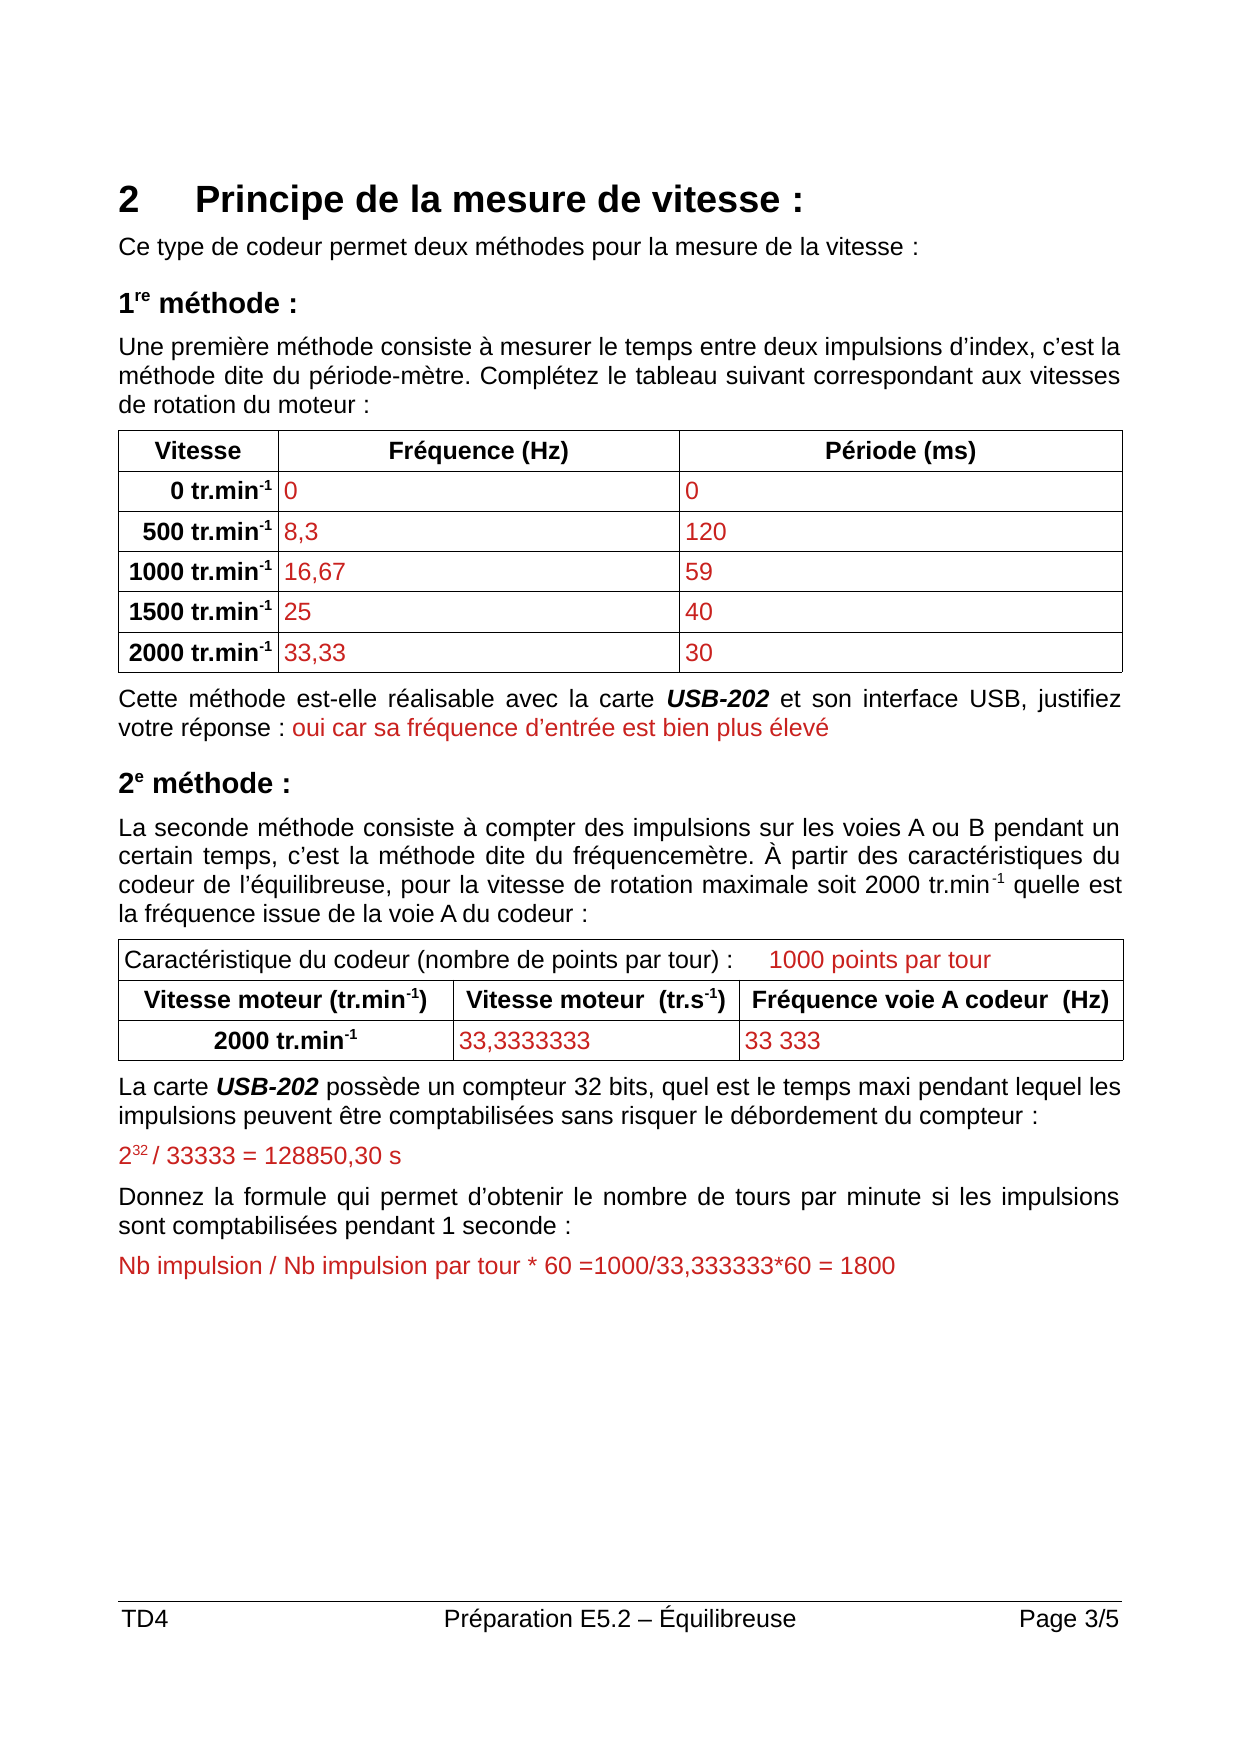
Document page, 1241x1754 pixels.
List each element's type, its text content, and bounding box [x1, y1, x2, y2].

table_cell 2000 tr.min-1 [119, 1021, 453, 1060]
table_cell 30 [680, 633, 1122, 672]
text La seconde méthode consiste à compter des impulsions sur les voies A ou B pendant un certain temps, c’est la méthode dite du fréquencemètre. À partir des caractéristiques du codeur de l’équilibreuse, pour la vitesse de rotation maximale soit 2000 tr.min-1 quelle est la fréquence issue de la voie A du codeur : [118, 812, 1122, 927]
text Ce type de codeur permet deux méthodes pour la mesure de la vitesse : [118, 232, 1122, 261]
table_cell Vitesse moteur (tr.min-1) [119, 981, 453, 1020]
table_cell 1500 tr.min-1 [119, 592, 278, 632]
table_header Vitesse [119, 431, 278, 471]
text La carte USB-202 possède un compteur 32 bits, quel est le temps maxi pendant lequel les impulsions peuvent être comptabilisées sans risquer le débordement du compteur : [118, 1072, 1122, 1129]
table_cell 1000 tr.min-1 [119, 552, 278, 591]
table_header Caractéristique du codeur (nombre de points par tour) : 1000 points par tour [119, 940, 1123, 979]
table_header Période (ms) [680, 431, 1122, 471]
table_cell 2000 tr.min-1 [119, 633, 278, 672]
subtitle Principe de la mesure de vitesse : [118, 176, 1122, 220]
table_cell 8,3 [279, 512, 679, 551]
table_cell 0 [680, 472, 1122, 511]
table_cell 33 333 [740, 1021, 1123, 1060]
subtitle 1re méthode : [118, 286, 1122, 320]
table_cell 33,3333333 [454, 1021, 739, 1060]
table_cell 500 tr.min-1 [119, 512, 278, 551]
subtitle 2e méthode : [118, 766, 1122, 800]
table_cell 16,67 [279, 552, 679, 591]
table_cell 59 [680, 552, 1122, 591]
text 232 / 33333 = 128850,30 s [118, 1141, 1122, 1170]
table_cell 0 [279, 472, 679, 511]
table_cell Vitesse moteur (tr.s-1) [454, 981, 739, 1020]
table_cell 25 [279, 592, 679, 632]
text Donnez la formule qui permet d’obtenir le nombre de tours par minute si les impulsions sont comptabilisées pendant 1 seconde : [118, 1182, 1122, 1239]
text Cette méthode est-elle réalisable avec la carte USB-202 et son interface USB, justifiez votre réponse : oui car sa fréquence d’entrée est bien plus élevé [118, 684, 1122, 741]
text Une première méthode consiste à mesurer le temps entre deux impulsions d’index, c’est la méthode dite du période-mètre. Complétez le tableau suivant correspondant aux vitesses de rotation du moteur : [118, 332, 1122, 418]
table_header Fréquence (Hz) [279, 431, 679, 471]
table_cell 0 tr.min-1 [119, 472, 278, 511]
table_cell 33,33 [279, 633, 679, 672]
table_cell 40 [680, 592, 1122, 632]
table_cell 120 [680, 512, 1122, 551]
text Nb impulsion / Nb impulsion par tour * 60 =1000/33,333333*60 = 1800 [118, 1251, 1122, 1280]
table_cell Fréquence voie A codeur (Hz) [740, 981, 1123, 1020]
